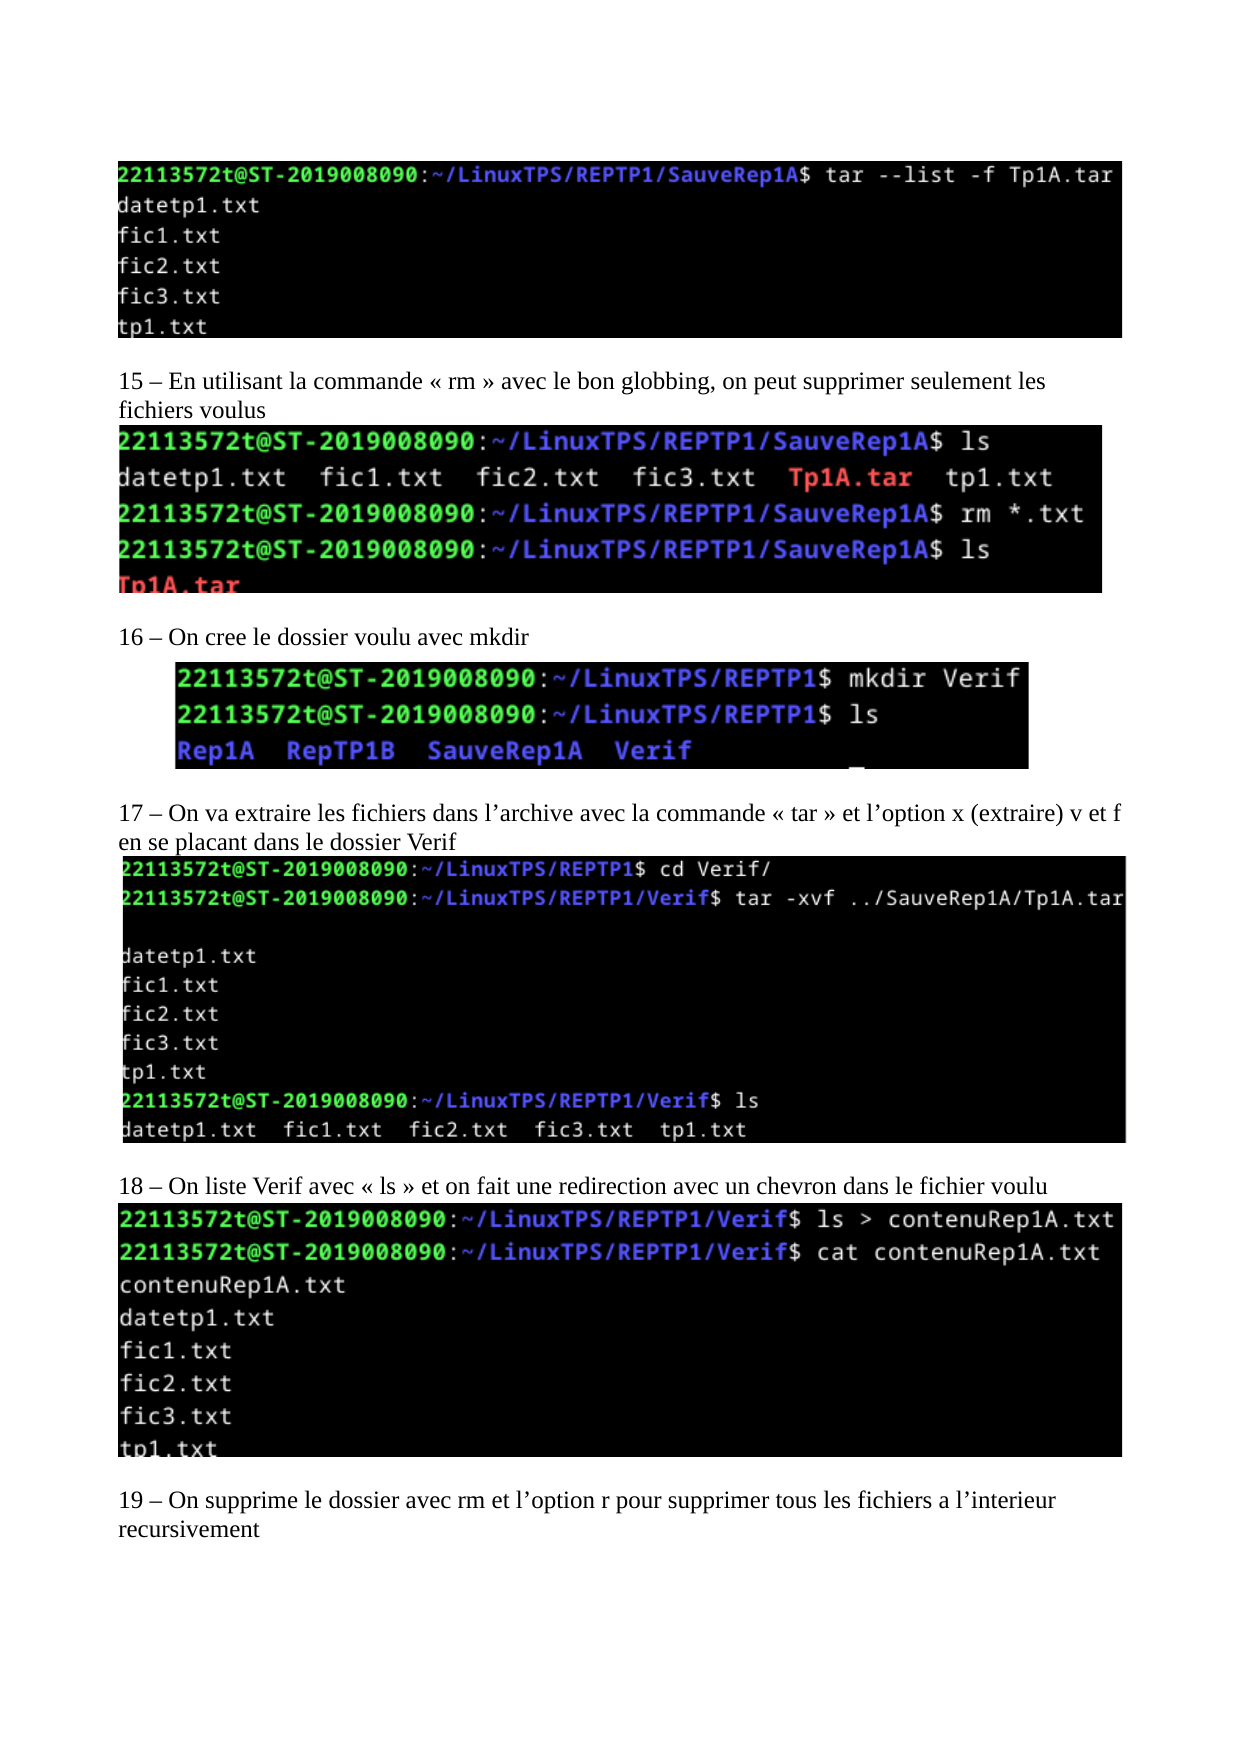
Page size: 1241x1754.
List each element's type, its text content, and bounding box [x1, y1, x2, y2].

text 17 – On va extraire les fichiers dans l’archive avec la commande « tar » et l’option x (extraire) v et f en se placant dans le dossier Verif [118, 798, 1122, 855]
picture [174, 662, 1029, 769]
picture [119, 425, 1103, 593]
text 19 – On supprime le dossier avec rm et l’option r pour supprimer tous les fichiers a l’interieur recursivement [118, 1486, 1122, 1543]
text 15 – En utilisant la commande « rm » avec le bon globbing, on peut supprimer seulement les fichiers voulus [118, 366, 1122, 424]
picture [118, 1203, 1123, 1457]
picture [122, 856, 1127, 1143]
text 18 – On liste Verif avec « ls » et on fait une redirection avec un chevron dans le fichier voulu [118, 1171, 1122, 1200]
picture [118, 161, 1123, 338]
text 16 – On cree le dossier voulu avec mkdir [118, 622, 1122, 650]
